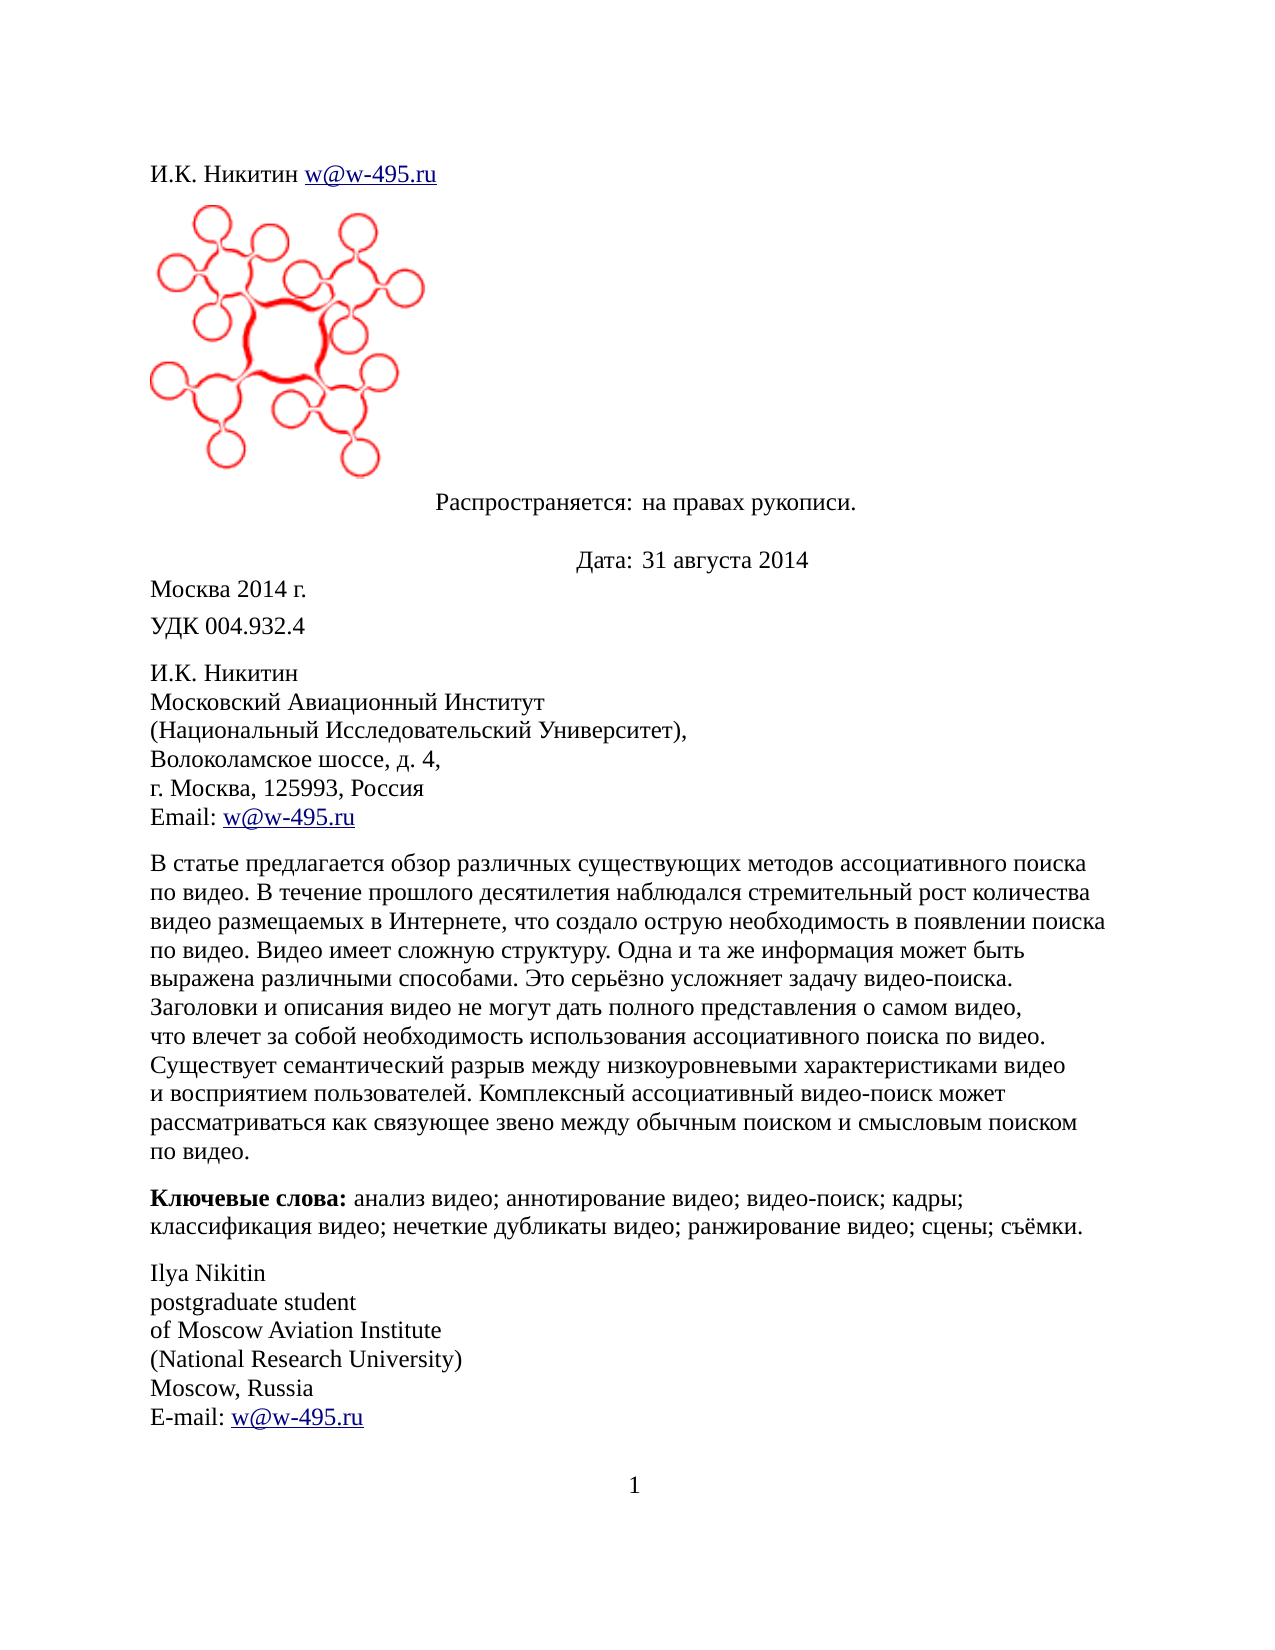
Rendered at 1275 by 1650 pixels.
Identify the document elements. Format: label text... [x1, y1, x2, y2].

text И.К. Никитин w@w-495.ru [150, 159, 1125, 188]
text Москва 2014 г. [150, 574, 1125, 602]
text Ключевые слова: анализ видео; аннотирование видео; видео-поиск; кадры; классификация видео; нечеткие дубликаты видео; ранжирование видео; сцены; съёмки. [150, 1183, 1125, 1240]
table_cell 31 августа 2014 [638, 545, 1125, 574]
text Ilya Nikitin postgraduate student of Moscow Aviation Institute (National Research University) Moscow, Russia E-mail: w@w-495.ru [150, 1258, 1125, 1431]
text В статье предлагается обзор различных существующих методов ассоциативного поиска по видео. В течение прошлого десятилетия наблюдался стремительный рост количества видео размещаемых в Интернете, что создало острую необходимость в появлении поиска по видео. Видео имеет сложную структуру. Одна и та же информация может быть выражена различными способами. Это серьёзно усложняет задачу видео-поиска. Заголовки и описания видео не могут дать полного представления о самом видео, что влечет за собой необходимость использования ассоциативного поиска по видео. Существует семантический разрыв между низкоуровневыми характеристиками видео и восприятием пользователей. Комплексный ассоциативный видео-поиск может рассматриваться как связующее звено между обычным поиском и смысловым поиском по видео. [150, 848, 1125, 1165]
table_header Распространяется: [150, 488, 637, 516]
table_cell [638, 516, 1125, 545]
table_header на правах рукописи. [638, 488, 1125, 516]
picture [150, 205, 426, 479]
table_cell [150, 516, 637, 545]
text УДК 004.932.4 [150, 611, 1125, 640]
table_cell Дата: [150, 545, 637, 574]
text И.К. Никитин Московский Авиационный Институт (Национальный Исследовательский Университет), Волоколамское шоссе, д. 4, г. Москва, 125993, Россия Email: w@w-495.ru [150, 658, 1125, 831]
